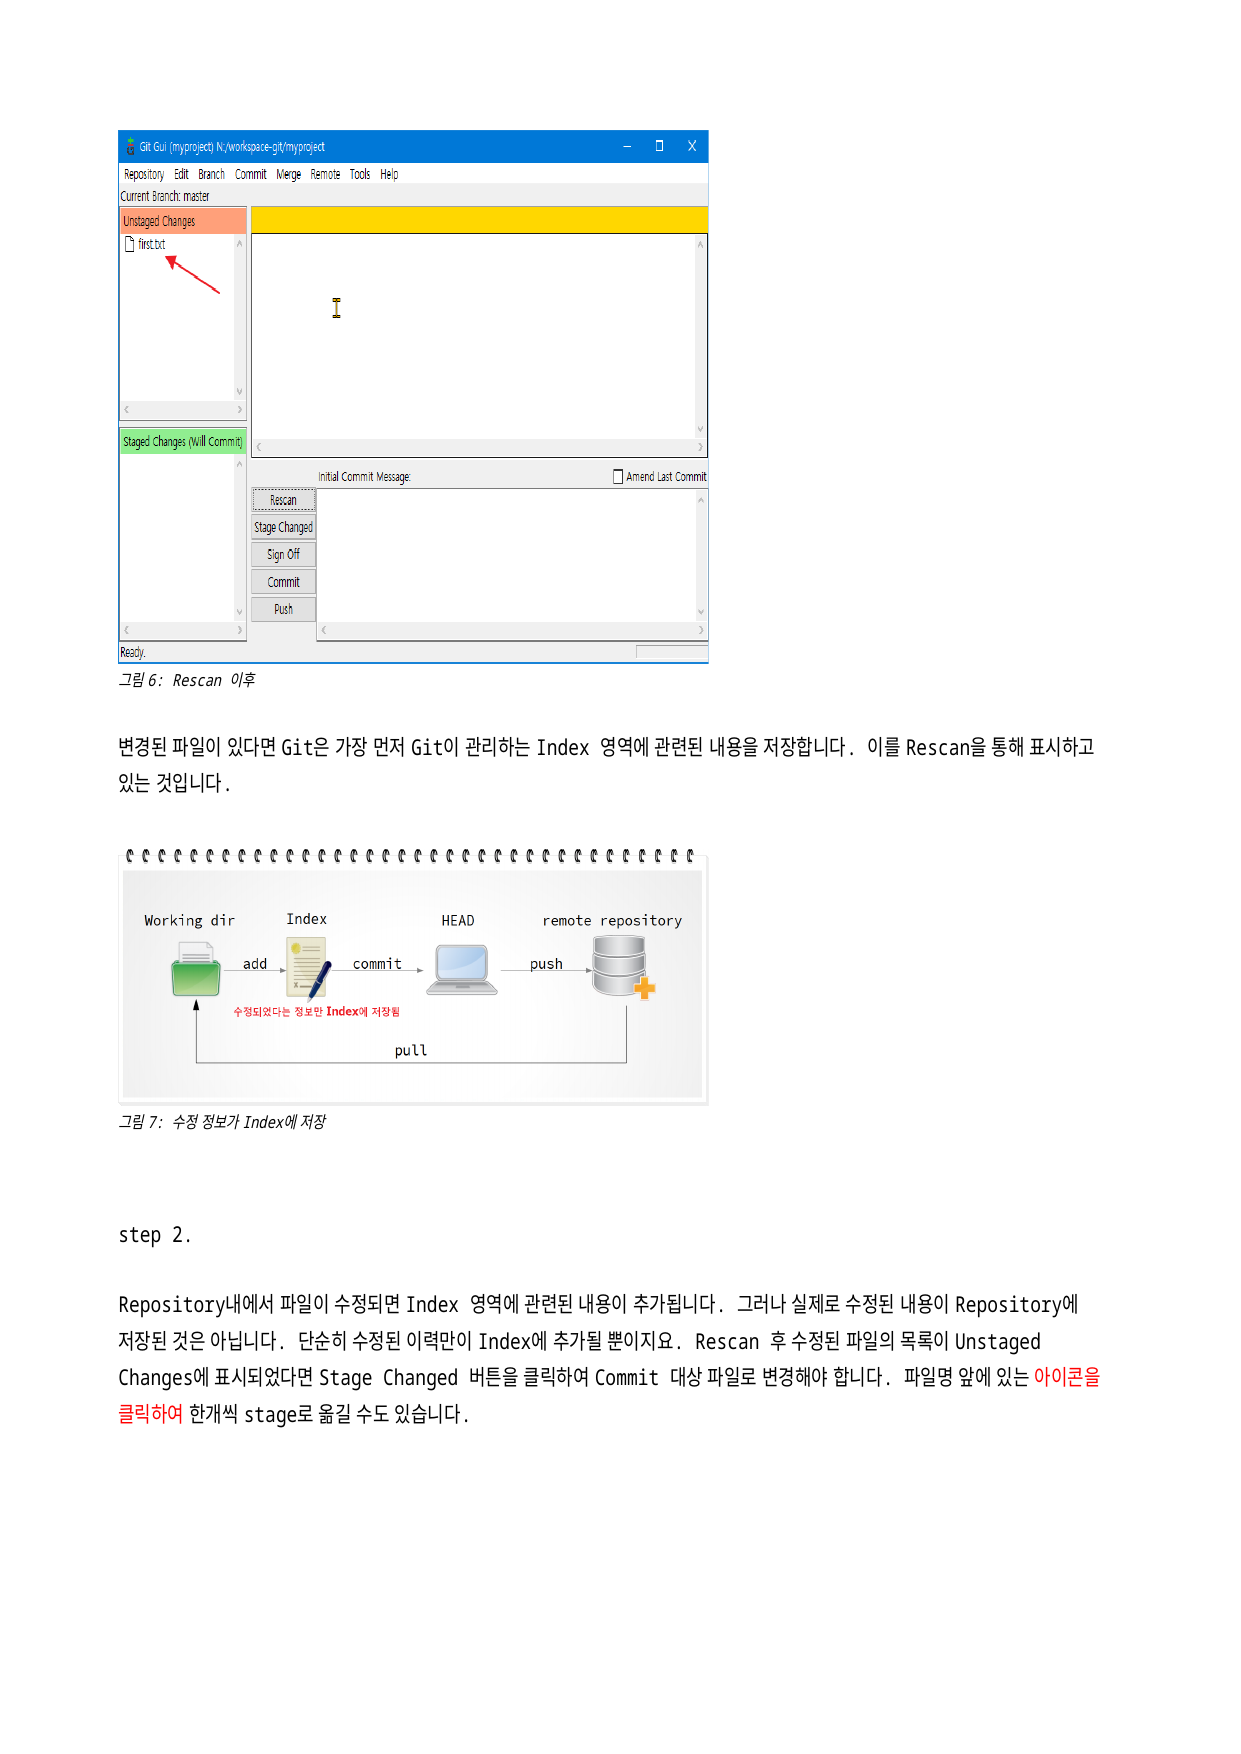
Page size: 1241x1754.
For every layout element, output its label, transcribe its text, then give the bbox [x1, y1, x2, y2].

text 그림 7: 수정 정보가 Index에 저장 [118, 1106, 709, 1133]
text 그림 6: Rescan 이후 [118, 664, 709, 691]
picture [118, 130, 709, 664]
text 변경된 파일이 있다면 Git은 가장 먼저 Git이 관리하는 Index 영역에 관련된 내용을 저장합니다. 이를 Rescan을 통해 표시하고 있는 것입니다. [118, 730, 1122, 798]
text Repository내에서 파일이 수정되면 Index 영역에 관련된 내용이 추가됩니다. 그러나 실제로 수정된 내용이 Repository에 저장된 것은 아닙니다. 단순히 수정된 이력만이 Index에 추가될 뿐이지요. Rescan 후 수정된 파일의 목록이 Unstaged Changes에 표시되었다면 Stage Changed 버튼을 클릭하여 Commit 대상 파일로 변경해야 합니다. 파일명 앞에 있는 아이콘을 클릭하여 한개씩 stage로 옮길 수도 있습니다. [118, 1287, 1122, 1429]
text step 2. [118, 1219, 1122, 1249]
picture [118, 849, 709, 1106]
